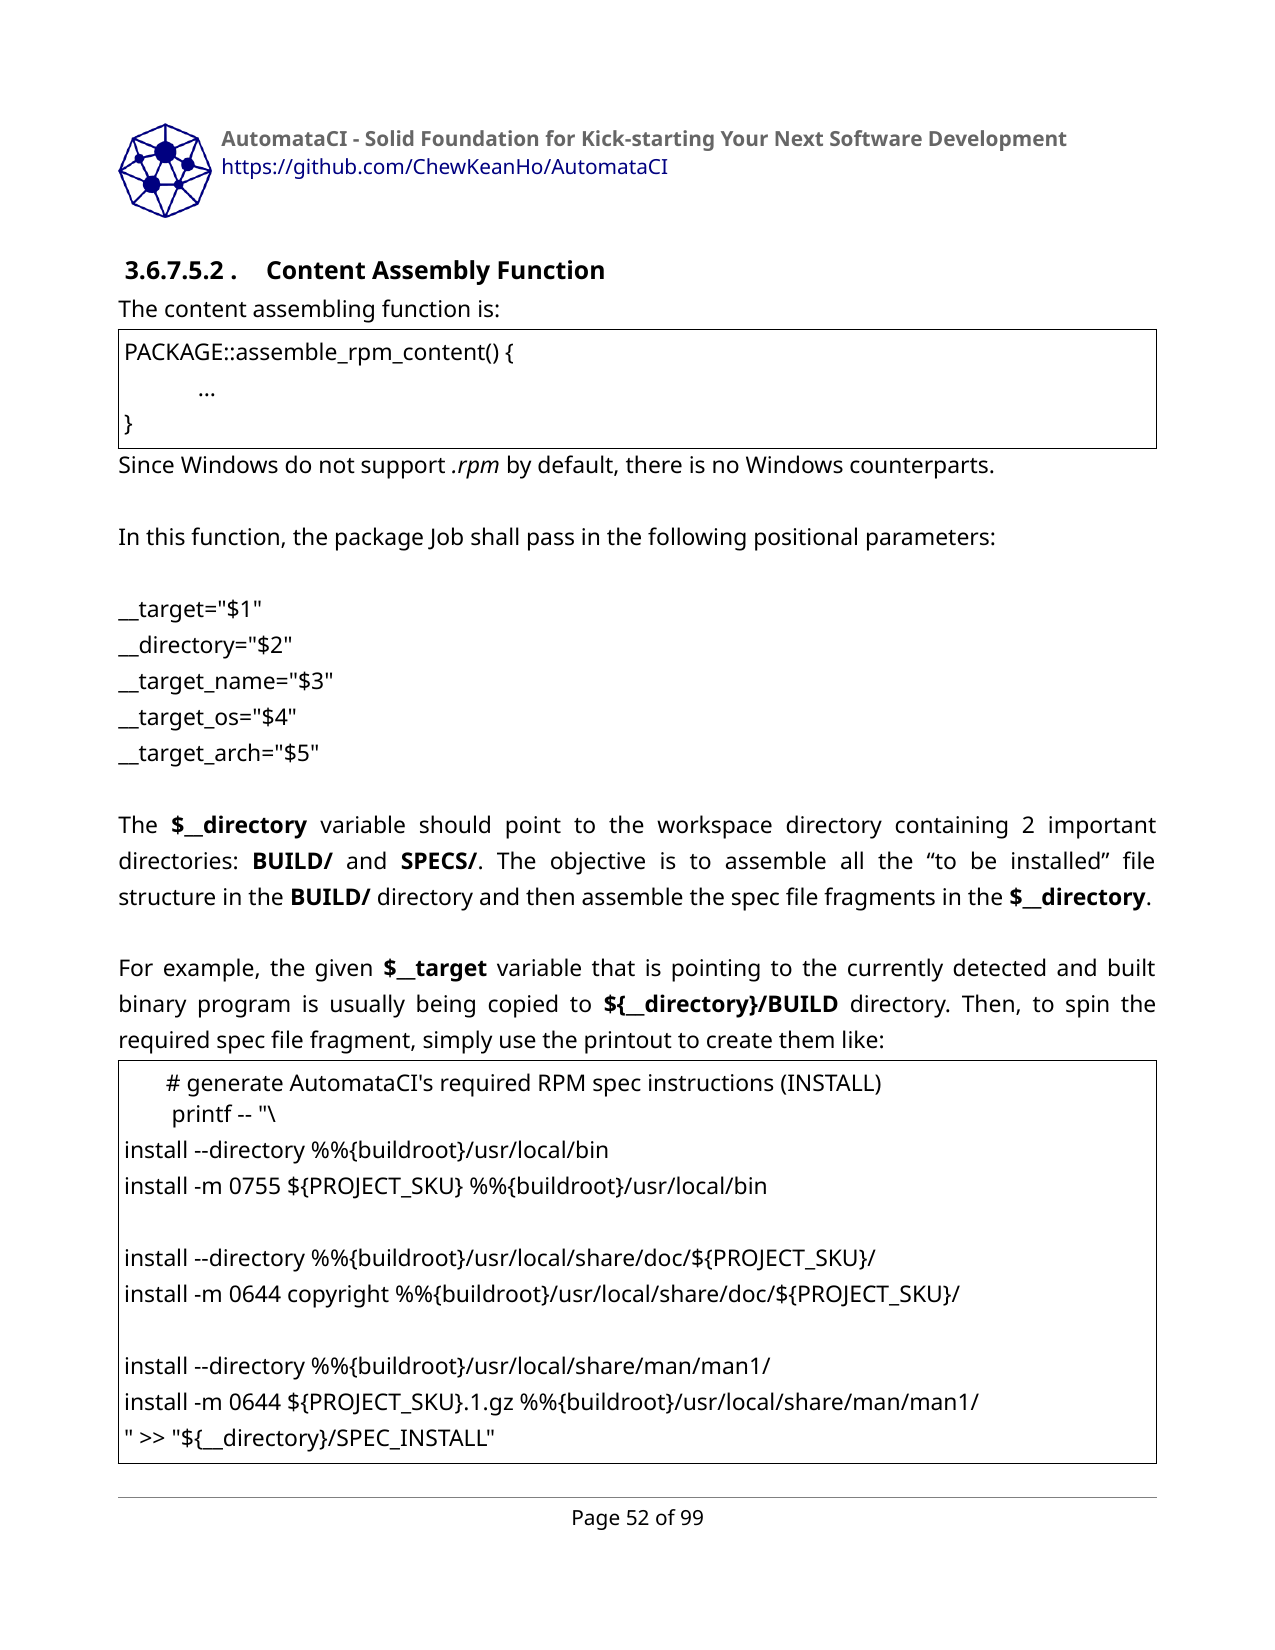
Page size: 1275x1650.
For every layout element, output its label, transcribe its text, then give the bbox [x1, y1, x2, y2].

table_header # generate AutomataCI's required RPM spec instructions (INSTALL) printf -- "\ install --directory %%{buildroot}/usr/local/bin install -m 0755 ${PROJECT_SKU} %%{buildroot}/usr/local/bin install --directory %%{buildroot}/usr/local/share/doc/${PROJECT_SKU}/ install -m 0644 copyright %%{buildroot}/usr/local/share/doc/${PROJECT_SKU}/ install --directory %%{buildroot}/usr/local/share/man/man1/ install -m 0644 ${PROJECT_SKU}.1.gz %%{buildroot}/usr/local/share/man/man1/ " >> "${__directory}/SPEC_INSTALL" [119, 1061, 1156, 1462]
text __directory="$2" [118, 629, 1157, 660]
text The content assembling function is: [118, 293, 1157, 324]
picture [118, 123, 212, 218]
text The $__directory variable should point to the workspace directory containing 2 important directories: BUILD/ and SPECS/. The objective is to assemble all the “to be installed” file structure in the BUILD/ directory and then assemble the spec file fragments in the $__directory. [118, 809, 1157, 912]
subtitle Content Assembly Function [118, 253, 1157, 287]
text __target_name="$3" [118, 665, 1157, 696]
text For example, the given $__target variable that is pointing to the currently detected and built binary program is usually being copied to ${__directory}/BUILD directory. Then, to spin the required spec file fragment, simply use the printout to create them like: [118, 952, 1157, 1056]
text __target="$1" [118, 593, 1157, 624]
table_header PACKAGE::assemble_rpm_content() { … } [119, 330, 1156, 448]
text __target_os="$4" [118, 701, 1157, 732]
text In this function, the package Job shall pass in the following positional parameters: [118, 521, 1157, 552]
text __target_arch="$5" [118, 737, 1157, 768]
text Since Windows do not support .rpm by default, there is no Windows counterparts. [118, 449, 1157, 481]
